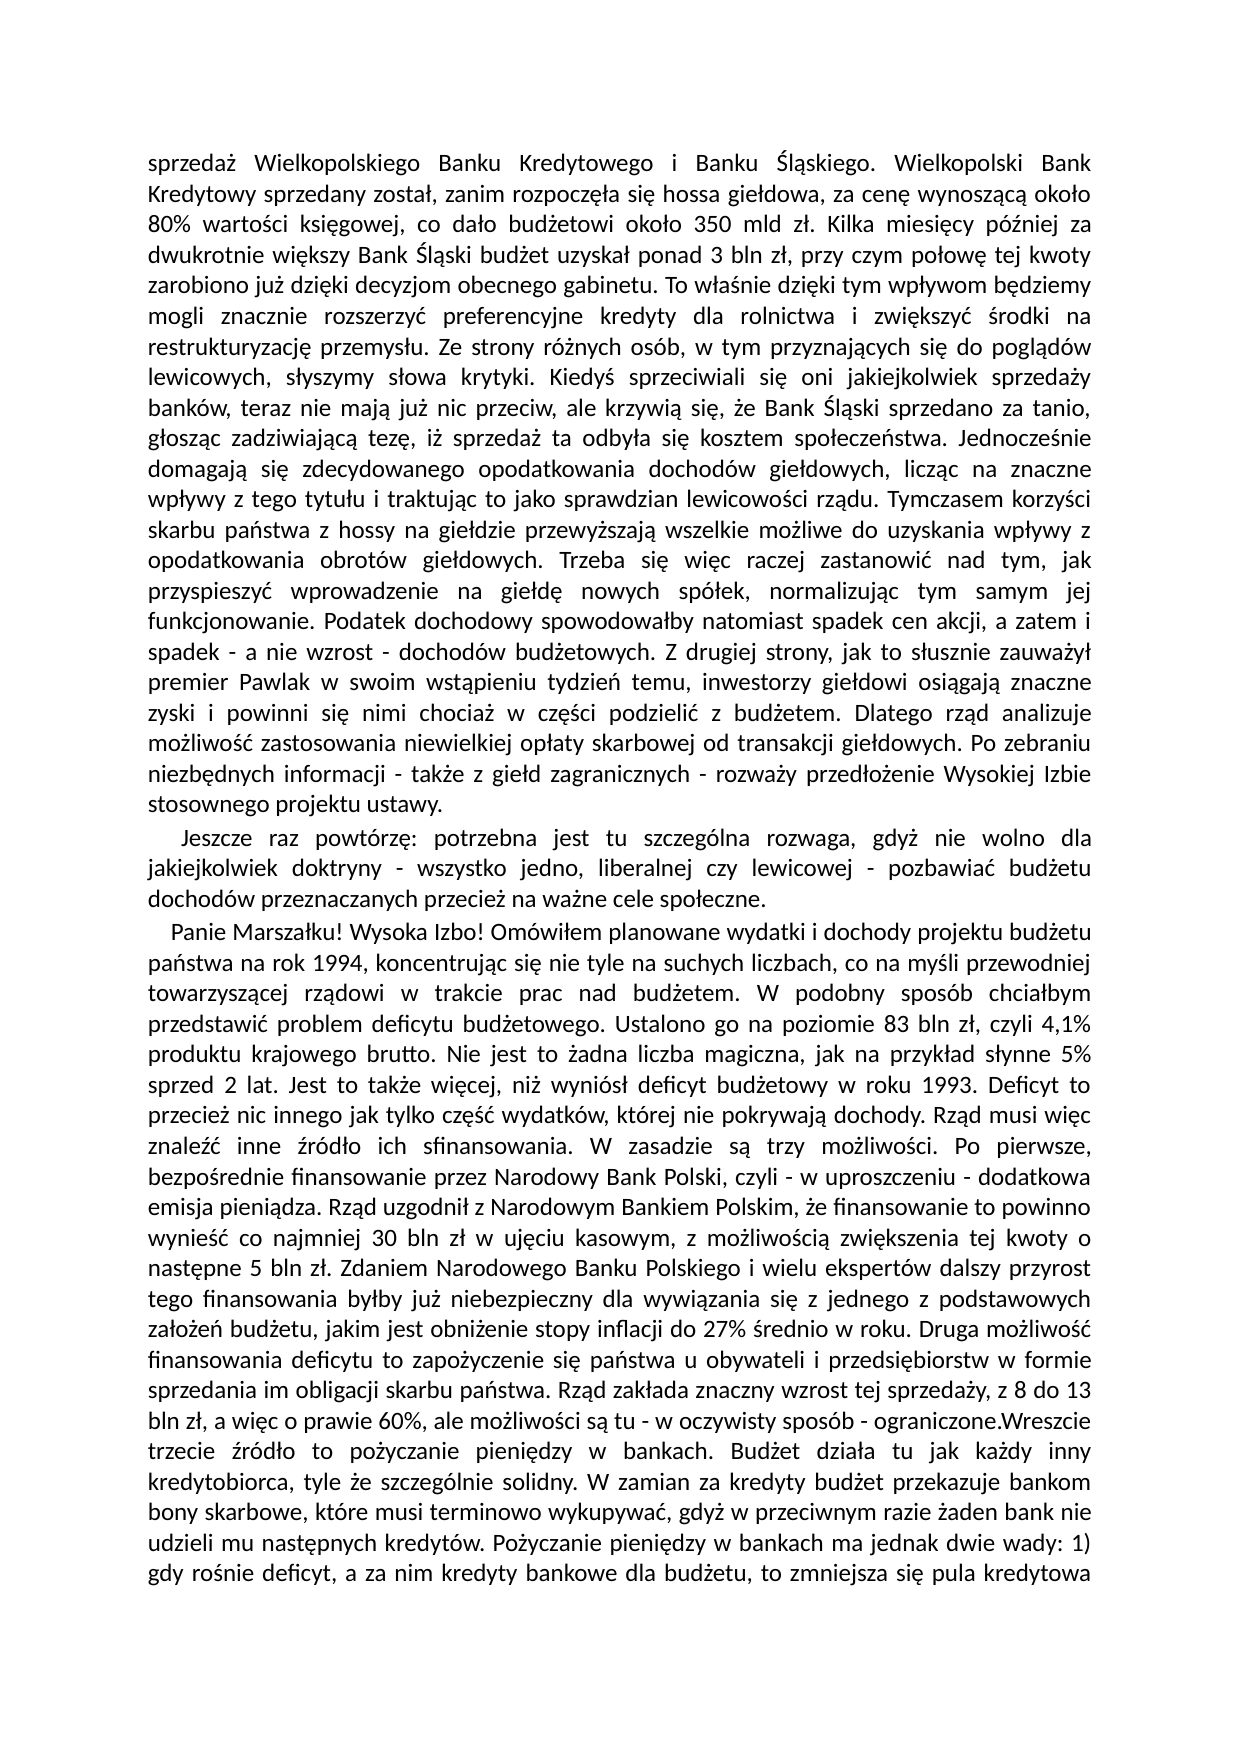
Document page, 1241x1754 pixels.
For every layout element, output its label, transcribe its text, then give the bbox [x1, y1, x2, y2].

text Panie Marszałku! Wysoka Izbo! Omówiłem planowane wydatki i dochody projektu budżetu państwa na rok 1994, koncentrując się nie tyle na suchych liczbach, co na myśli przewodniej towarzyszącej rządowi w trakcie prac nad budżetem. W podobny sposób chciałbym przedstawić problem deficytu budżetowego. Ustalono go na poziomie 83 bln zł, czyli 4,1% produktu krajowego brutto. Nie jest to żadna liczba magiczna, jak na przykład słynne 5% sprzed 2 lat. Jest to także więcej, niż wyniósł deficyt budżetowy w roku 1993. Deficyt to przecież nic innego jak tylko część wydatków, której nie pokrywają dochody. Rząd musi więc znaleźć inne źródło ich sfinansowania. W zasadzie są trzy możliwości. Po pierwsze, bezpośrednie finansowanie przez Narodowy Bank Polski, czyli - w uproszczeniu - dodatkowa emisja pieniądza. Rząd uzgodnił z Narodowym Bankiem Polskim, że finansowanie to powinno wynieść co najmniej 30 bln zł w ujęciu kasowym, z możliwością zwiększenia tej kwoty o następne 5 bln zł. Zdaniem Narodowego Banku Polskiego i wielu ekspertów dalszy przyrost tego finansowania byłby już niebezpieczny dla wywiązania się z jednego z podstawowych założeń budżetu, jakim jest obniżenie stopy inflacji do 27% średnio w roku. Druga możliwość finansowania deficytu to zapożyczenie się państwa u obywateli i przedsiębiorstw w formie sprzedania im obligacji skarbu państwa. Rząd zakłada znaczny wzrost tej sprzedaży, z 8 do 13 bln zł, a więc o prawie 60%, ale możliwości są tu - w oczywisty sposób - ograniczone.Wreszcie trzecie źródło to pożyczanie pieniędzy w bankach. Budżet działa tu jak każdy inny kredytobiorca, tyle że szczególnie solidny. W zamian za kredyty budżet przekazuje bankom bony skarbowe, które musi terminowo wykupywać, gdyż w przeciwnym razie żaden bank nie udzieli mu następnych kredytów. Pożyczanie pieniędzy w bankach ma jednak dwie wady: 1) gdy rośnie deficyt, a za nim kredyty bankowe dla budżetu, to zmniejsza się pula kredytowa [148, 916, 1093, 1588]
text sprzedaż Wielkopolskiego Banku Kredytowego i Banku Śląskiego. Wielkopolski Bank Kredytowy sprzedany został, zanim rozpoczęła się hossa giełdowa, za cenę wynoszącą około 80% wartości księgowej, co dało budżetowi około 350 mld zł. Kilka miesięcy później za dwukrotnie większy Bank Śląski budżet uzyskał ponad 3 bln zł, przy czym połowę tej kwoty zarobiono już dzięki decyzjom obecnego gabinetu. To właśnie dzięki tym wpływom będziemy mogli znacznie rozszerzyć preferencyjne kredyty dla rolnictwa i zwiększyć środki na restrukturyzację przemysłu. Ze strony różnych osób, w tym przyznających się do poglądów lewicowych, słyszymy słowa krytyki. Kiedyś sprzeciwiali się oni jakiejkolwiek sprzedaży banków, teraz nie mają już nic przeciw, ale krzywią się, że Bank Śląski sprzedano za tanio, głosząc zadziwiającą tezę, iż sprzedaż ta odbyła się kosztem społeczeństwa. Jednocześnie domagają się zdecydowanego opodatkowania dochodów giełdowych, licząc na znaczne wpływy z tego tytułu i traktując to jako sprawdzian lewicowości rządu. Tymczasem korzyści skarbu państwa z hossy na giełdzie przewyższają wszelkie możliwe do uzyskania wpływy z opodatkowania obrotów giełdowych. Trzeba się więc raczej zastanowić nad tym, jak przyspieszyć wprowadzenie na giełdę nowych spółek, normalizując tym samym jej funkcjonowanie. Podatek dochodowy spowodowałby natomiast spadek cen akcji, a zatem i spadek - a nie wzrost - dochodów budżetowych. Z drugiej strony, jak to słusznie zauważył premier Pawlak w swoim wstąpieniu tydzień temu, inwestorzy giełdowi osiągają znaczne zyski i powinni się nimi chociaż w części podzielić z budżetem. Dlatego rząd analizuje możliwość zastosowania niewielkiej opłaty skarbowej od transakcji giełdowych. Po zebraniu niezbędnych informacji - także z giełd zagranicznych - rozważy przedłożenie Wysokiej Izbie stosownego projektu ustawy. [148, 148, 1093, 819]
text Jeszcze raz powtórzę: potrzebna jest tu szczególna rozwaga, gdyż nie wolno dla jakiejkolwiek doktryny - wszystko jedno, liberalnej czy lewicowej - pozbawiać budżetu dochodów przeznaczanych przecież na ważne cele społeczne. [148, 822, 1093, 913]
